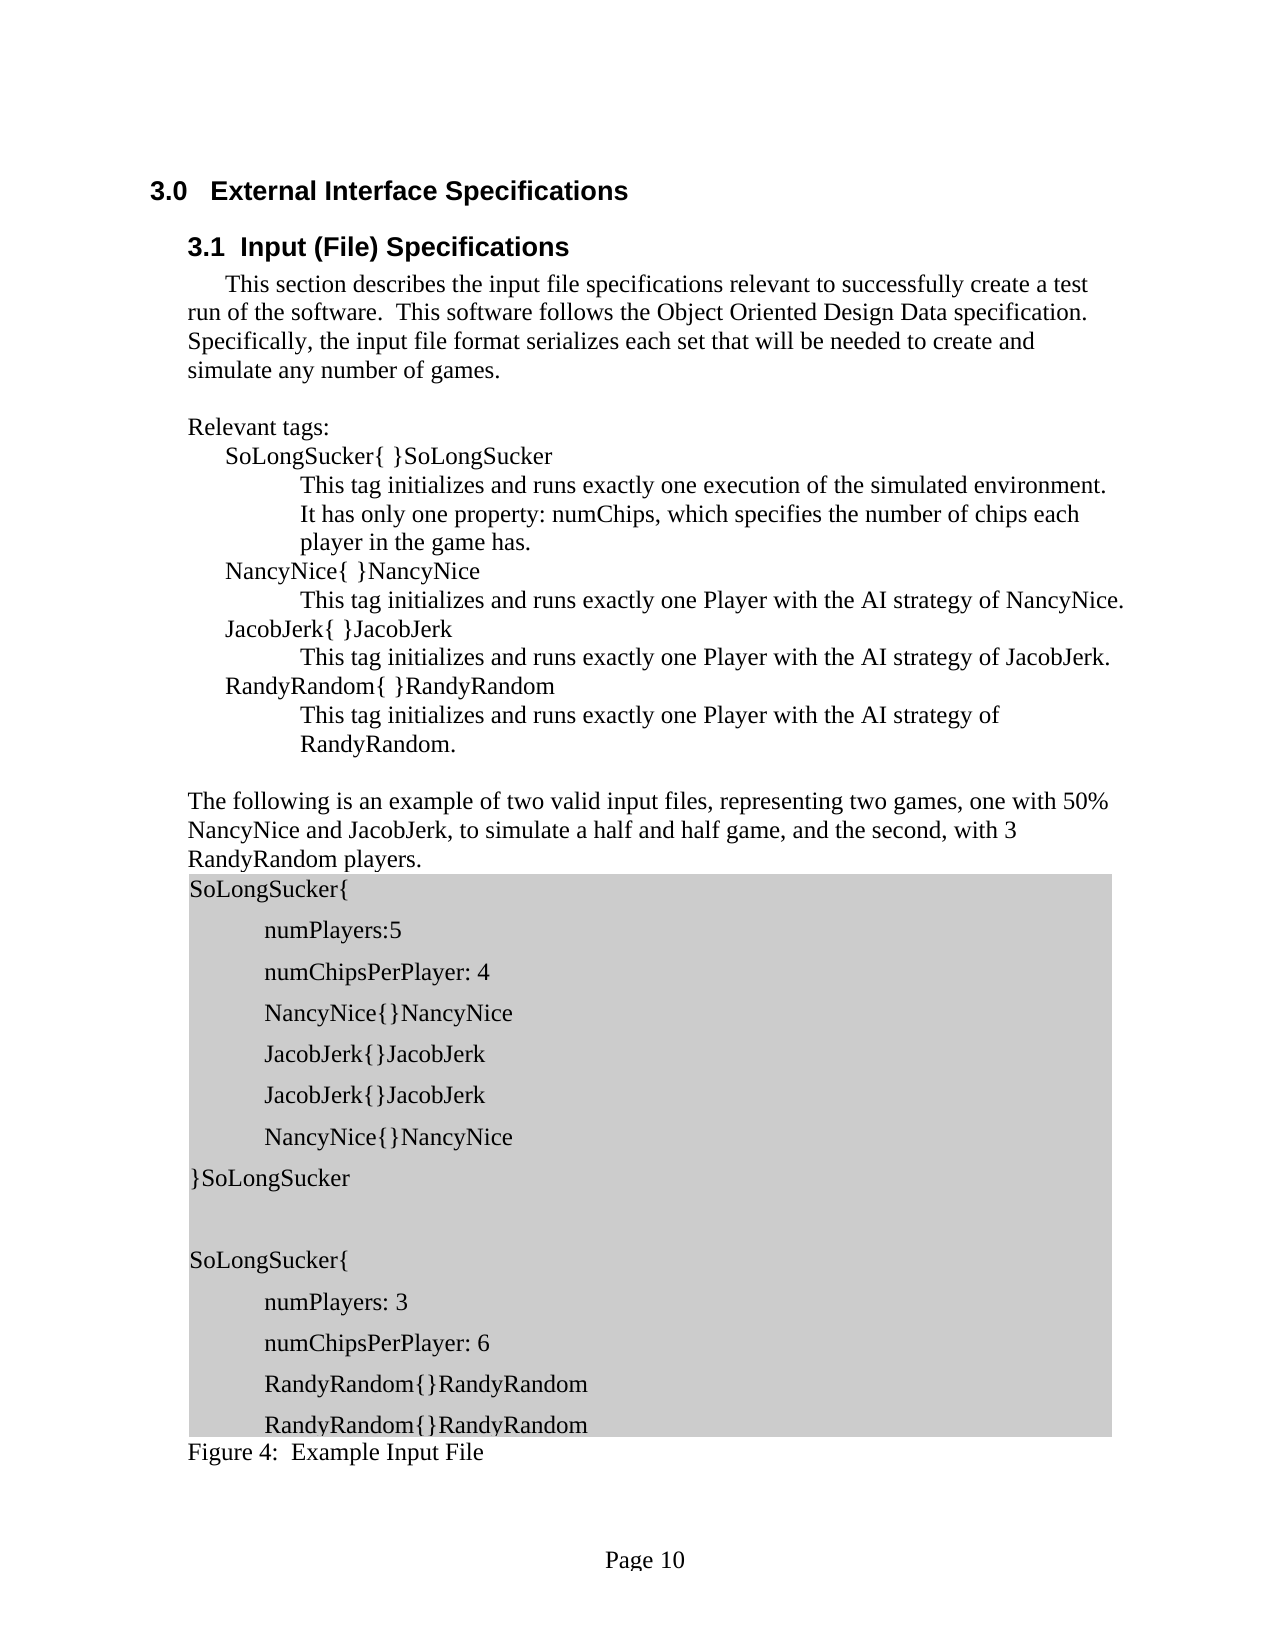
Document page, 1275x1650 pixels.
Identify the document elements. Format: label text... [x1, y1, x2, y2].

text SoLongSucker{ [189, 1245, 1112, 1274]
text numPlayers: 3 [189, 1287, 1112, 1315]
text NancyNice{}NancyNice [189, 998, 1112, 1027]
text SoLongSucker{ [189, 874, 1112, 903]
text RandyRandom{ }RandyRandom [187, 671, 1125, 700]
text JacobJerk{}JacobJerk [189, 1039, 1112, 1068]
text This tag initializes and runs exactly one Player with the AI strategy of JacobJerk. [187, 642, 1125, 671]
text numPlayers:5 [189, 915, 1112, 944]
subtitle 3.1 Input (File) Specifications [187, 231, 1125, 262]
text The following is an example of two valid input files, representing two games, one with 50% NancyNice and JacobJerk, to simulate a half and half game, and the second, with 3 RandyRandom players. [187, 786, 1125, 872]
text This section describes the input file specifications relevant to successfully create a test run of the software. This software follows the Object Oriented Design Data specification. Specifically, the input file format serializes each set that will be needed to create and simulate any number of games. [187, 269, 1125, 384]
text JacobJerk{}JacobJerk [189, 1080, 1112, 1109]
text JacobJerk{ }JacobJerk [187, 614, 1125, 642]
text NancyNice{ }NancyNice [187, 556, 1125, 585]
text }SoLongSucker [189, 1163, 1112, 1192]
text RandyRandom{}RandyRandom [189, 1369, 1112, 1398]
text RandyRandom{}RandyRandom [189, 1410, 1112, 1436]
text SoLongSucker{ }SoLongSucker This tag initializes and runs exactly one execution of the simulated environment. [187, 441, 1125, 499]
text Figure 4: Example Input File [187, 872, 1125, 1466]
text This tag initializes and runs exactly one Player with the AI strategy of NancyNice. [187, 585, 1125, 614]
text numChipsPerPlayer: 6 [189, 1328, 1112, 1357]
text Relevant tags: [187, 412, 1125, 441]
text It has only one property: numChips, which specifies the number of chips each player in the game has. [150, 499, 1125, 556]
text NancyNice{}NancyNice [189, 1122, 1112, 1150]
text This tag initializes and runs exactly one Player with the AI strategy of RandyRandom. [187, 700, 1125, 757]
text numChipsPerPlayer: 4 [189, 957, 1112, 985]
subtitle 3.0 External Interface Specifications [150, 175, 1125, 206]
